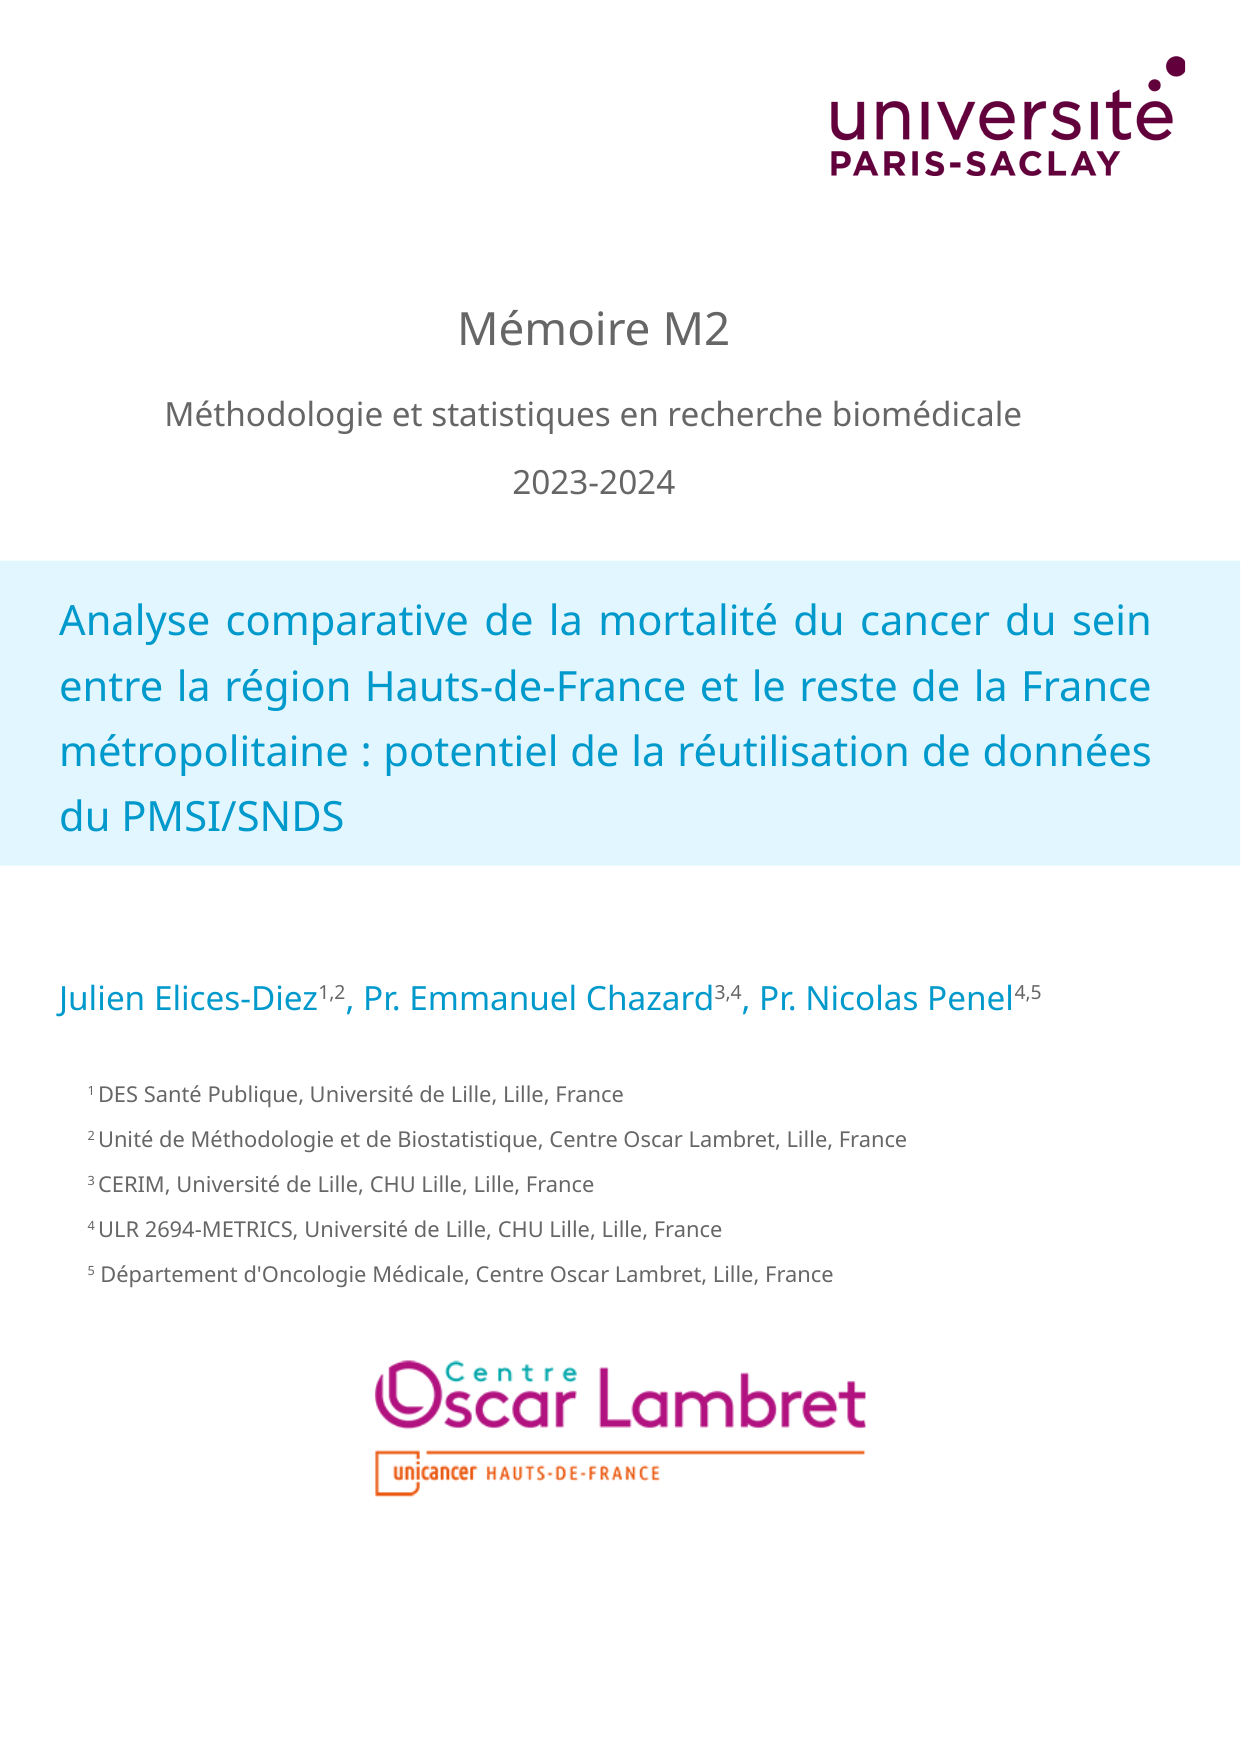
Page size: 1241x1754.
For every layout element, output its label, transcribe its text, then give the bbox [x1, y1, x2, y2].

picture [831, 56, 1185, 176]
text 2023-2024 [118, 458, 1069, 504]
text Méthodologie et statistiques en recherche biomédicale [118, 390, 1069, 436]
text Mémoire M2 [118, 297, 1069, 359]
picture [340, 1326, 900, 1532]
